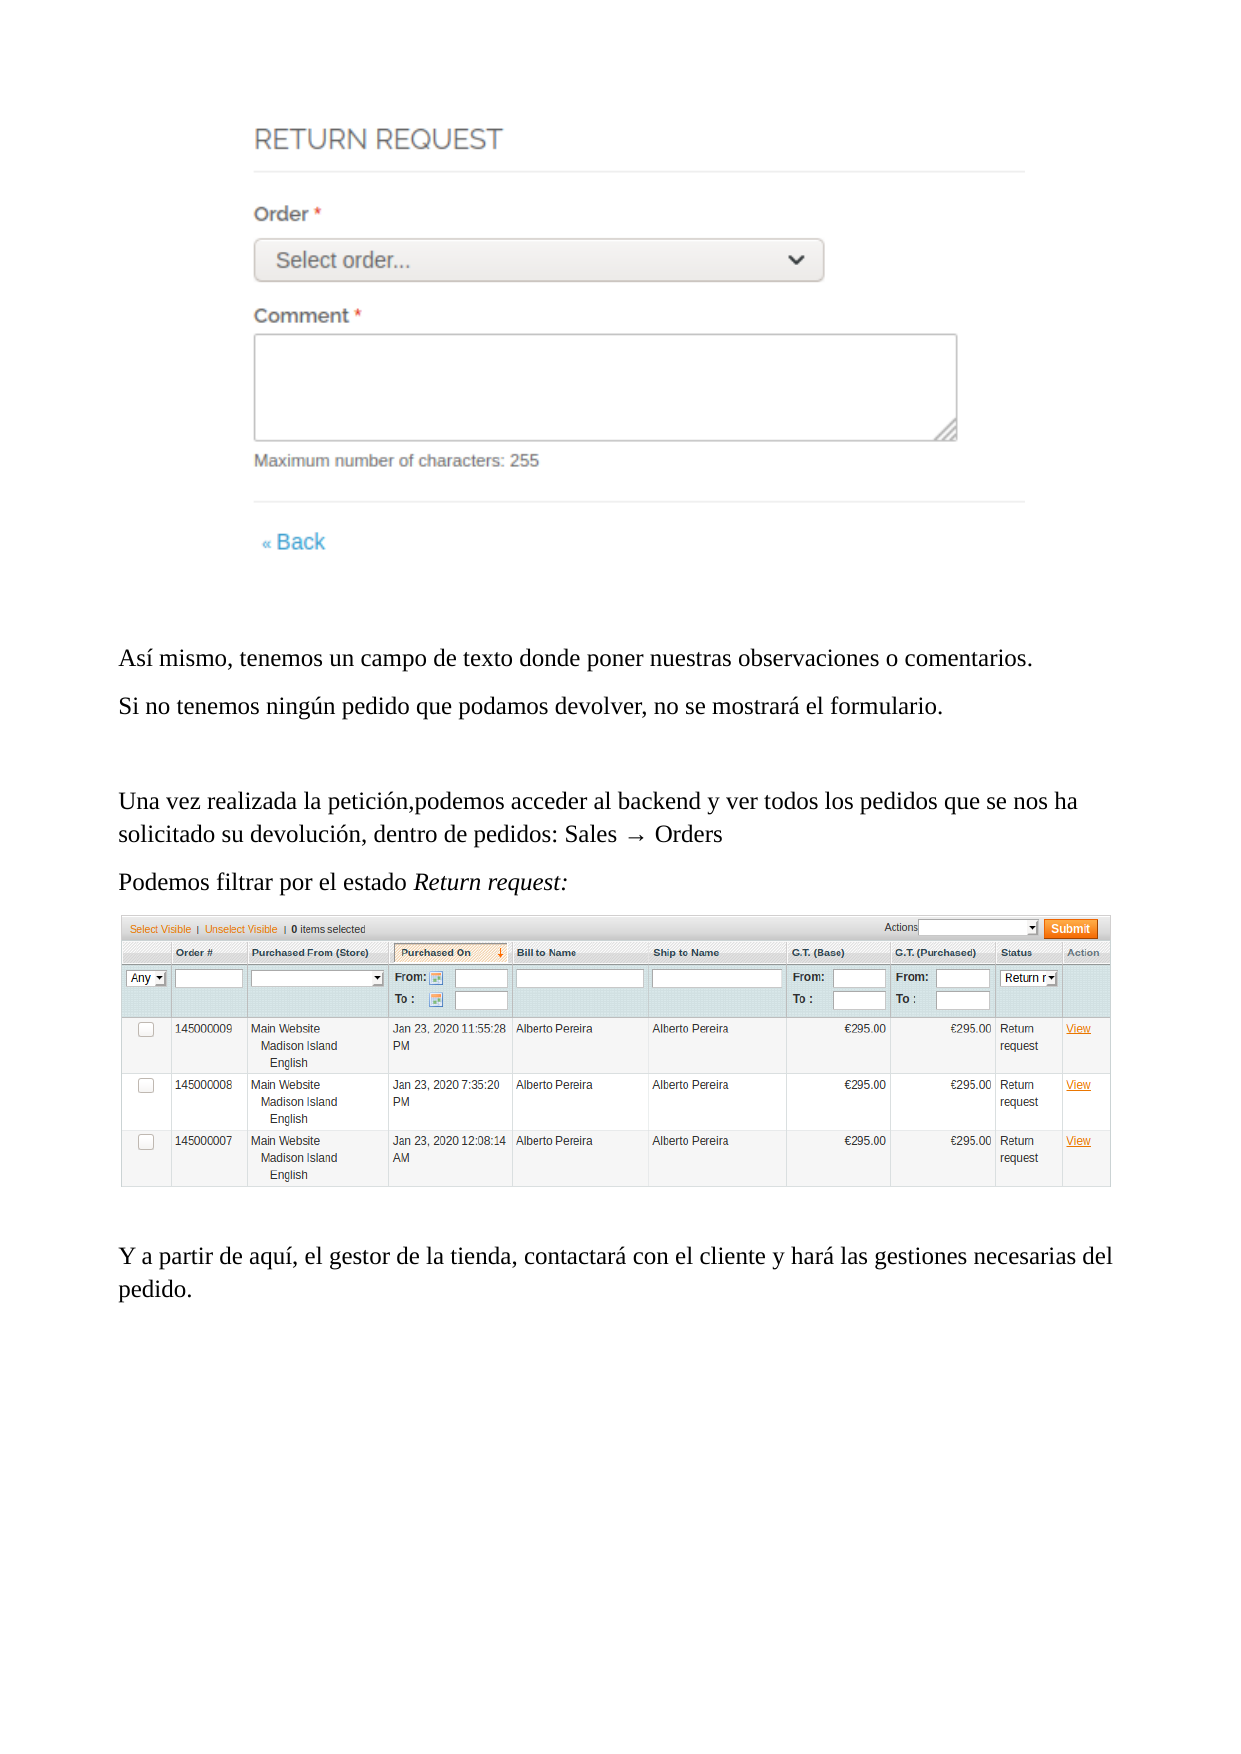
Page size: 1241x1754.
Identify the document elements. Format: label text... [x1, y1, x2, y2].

text Podemos filtrar por el estado Return request: [118, 867, 1122, 896]
picture [118, 914, 1123, 1190]
picture [215, 118, 1025, 592]
text Una vez realizada la petición,podemos acceder al backend y ver todos los pedidos que se nos ha solicitado su devolución, dentro de pedidos: Sales → Orders [118, 786, 1122, 848]
text Si no tenemos ningún pedido que podamos devolver, no se mostrará el formulario. [118, 691, 1122, 720]
text Así mismo, tenemos un campo de texto donde poner nuestras observaciones o comentarios. [118, 643, 1122, 672]
text Y a partir de aquí, el gestor de la tienda, contactará con el cliente y hará las gestiones necesarias del pedido. [118, 1241, 1122, 1303]
